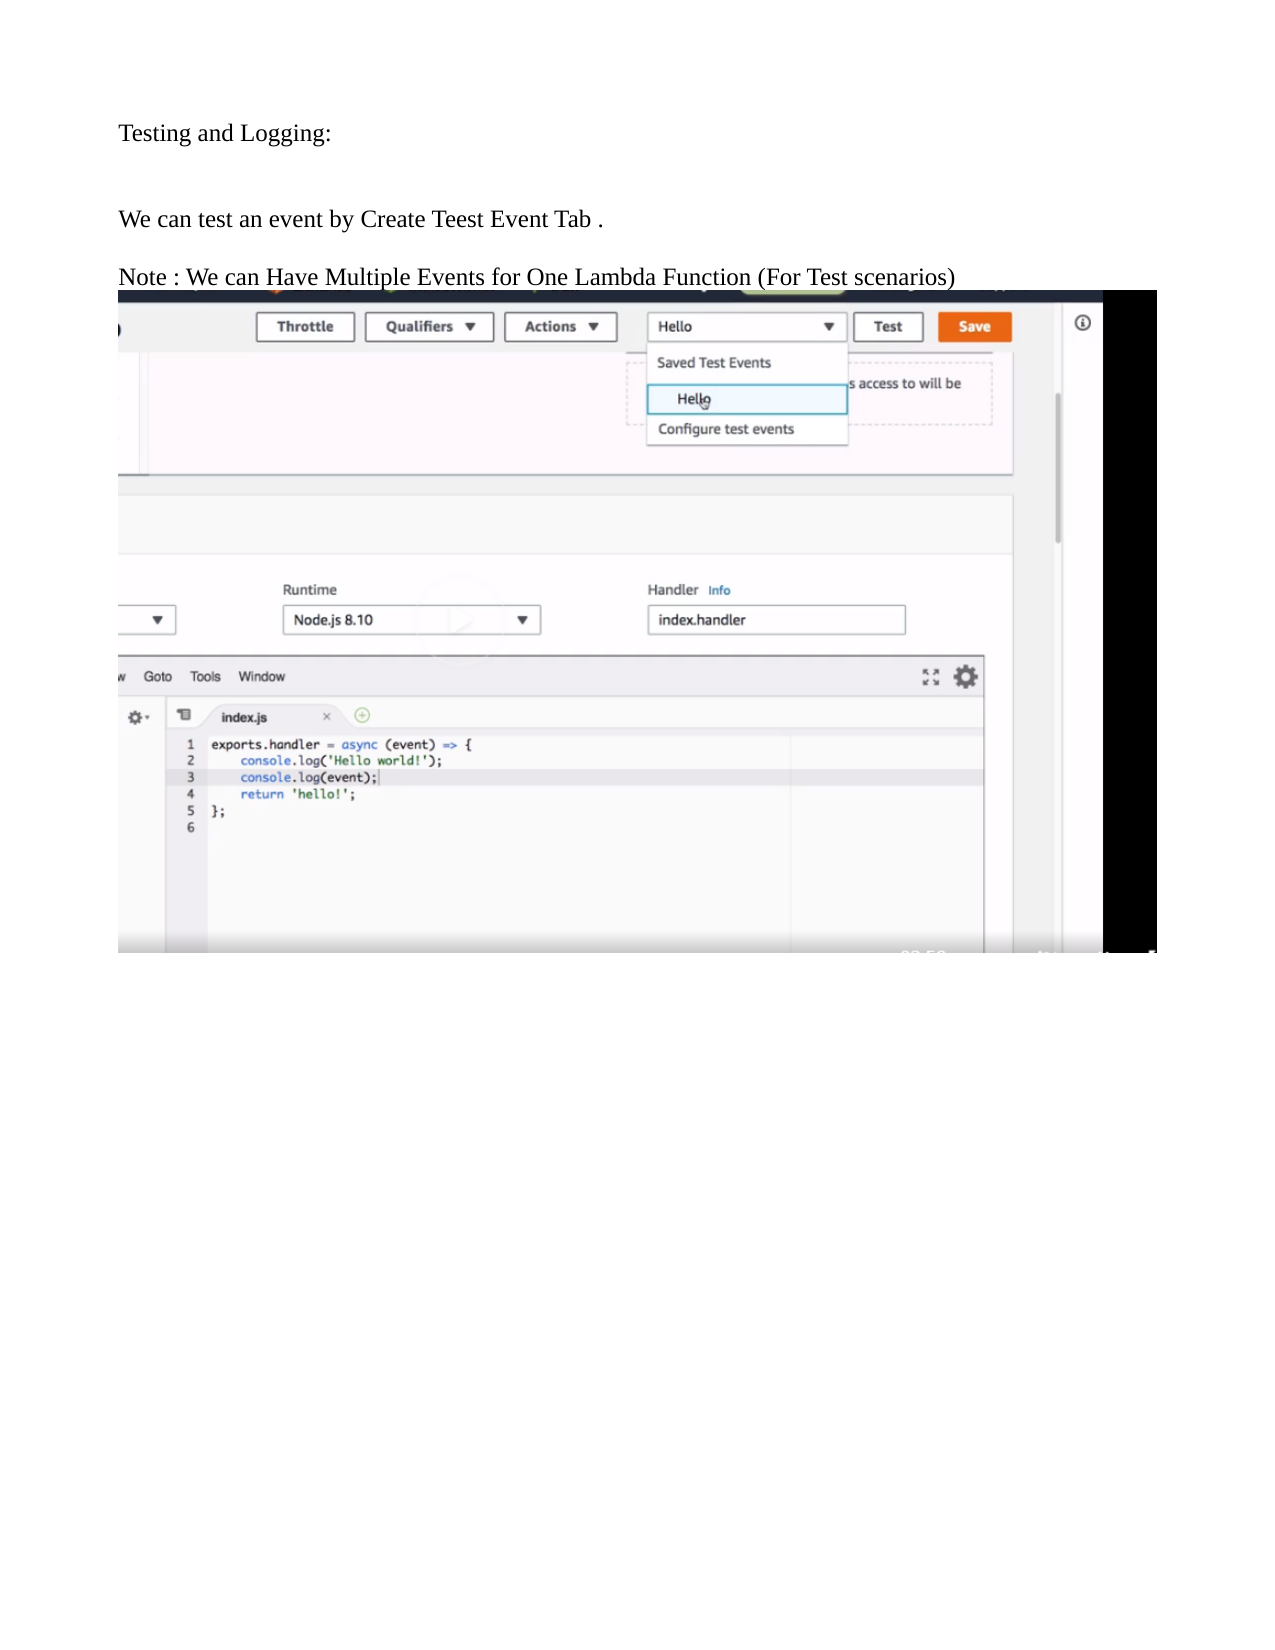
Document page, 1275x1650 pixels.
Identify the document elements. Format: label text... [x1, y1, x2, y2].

text We can test an event by Create Teest Event Tab . [118, 204, 1157, 233]
text Testing and Logging: [118, 118, 1157, 147]
picture [118, 290, 1157, 953]
text Note : We can Have Multiple Events for One Lambda Function (For Test scenarios) [118, 262, 1157, 290]
